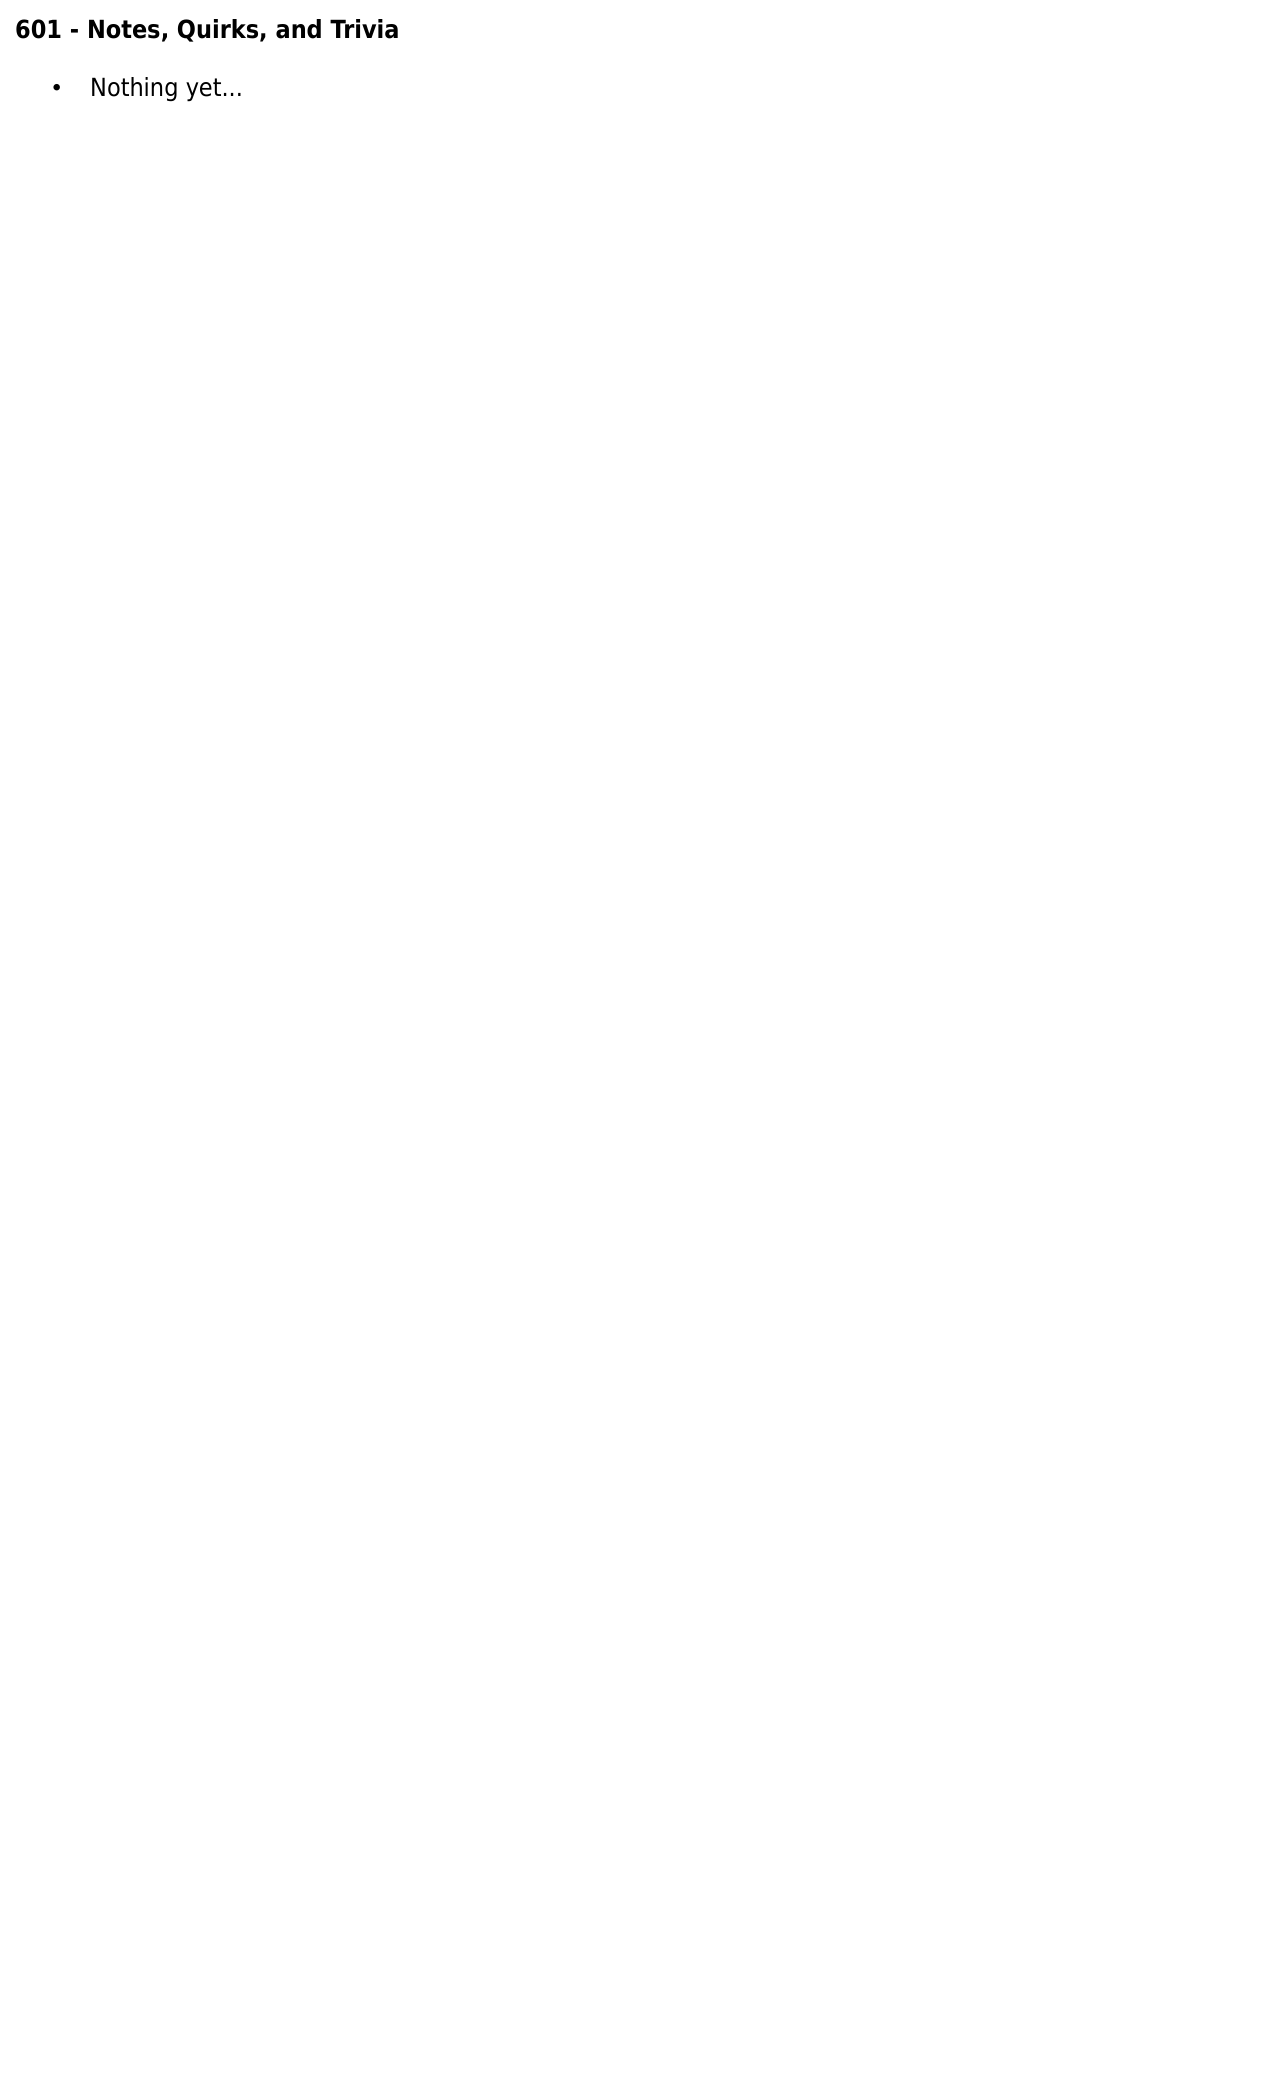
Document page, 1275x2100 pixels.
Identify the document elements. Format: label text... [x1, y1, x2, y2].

list Nothing yet... [52, 73, 1260, 102]
text 601 - Notes, Quirks, and Trivia [15, 15, 1260, 44]
